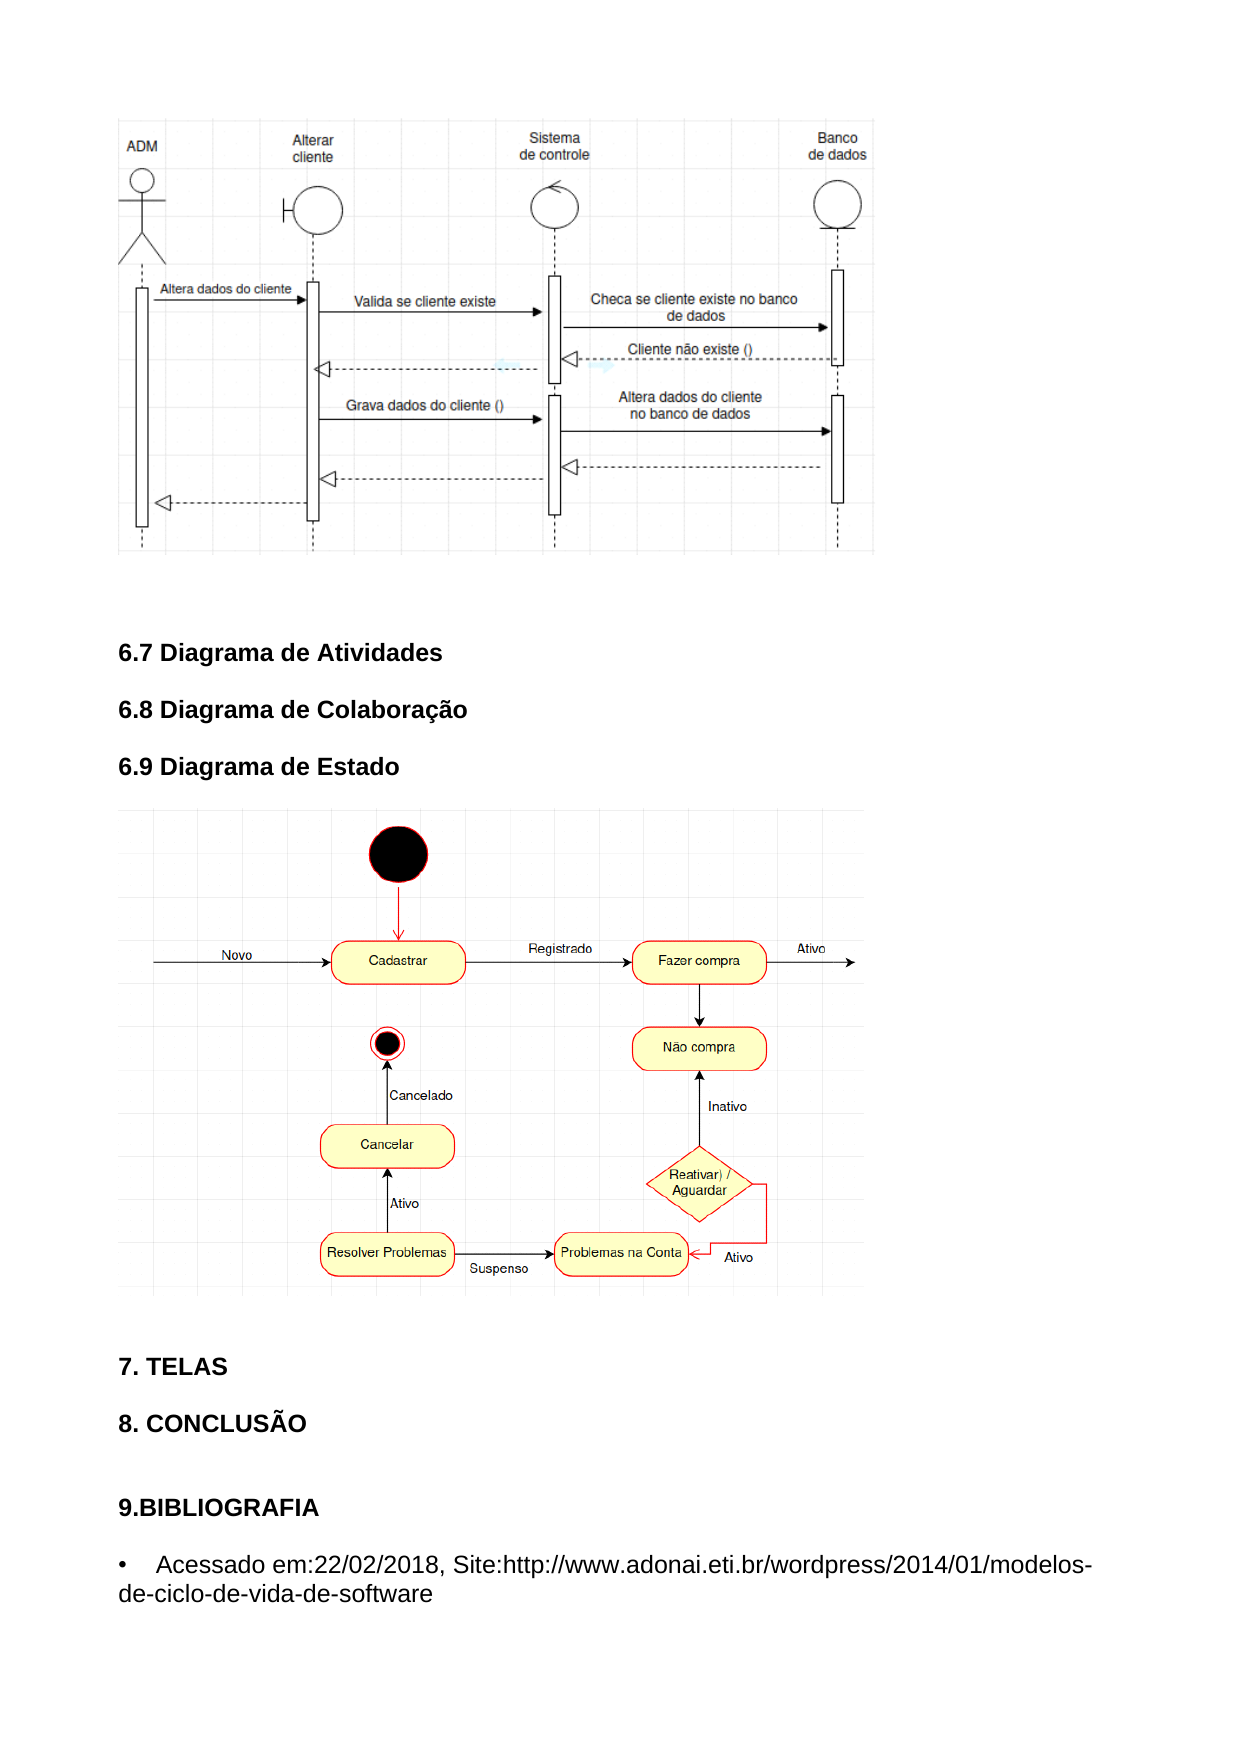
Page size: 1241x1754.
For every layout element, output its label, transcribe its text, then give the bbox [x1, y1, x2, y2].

text 6.8 Diagrama de Colaboração [118, 695, 1122, 724]
list Acessado em:22/02/2018, Site:http://www.adonai.eti.br/wordpress/2014/01/modelos-de-ciclo-de-vida-de-software [81, 1550, 1122, 1608]
text 9.BIBLIOGRAFIA [118, 1493, 1122, 1522]
text 6.7 Diagrama de Atividades [118, 638, 1122, 667]
text 8. CONCLUSÃO [118, 1409, 1122, 1437]
text 7. TELAS [118, 1352, 1122, 1381]
text 6.9 Diagrama de Estado [118, 752, 1122, 781]
